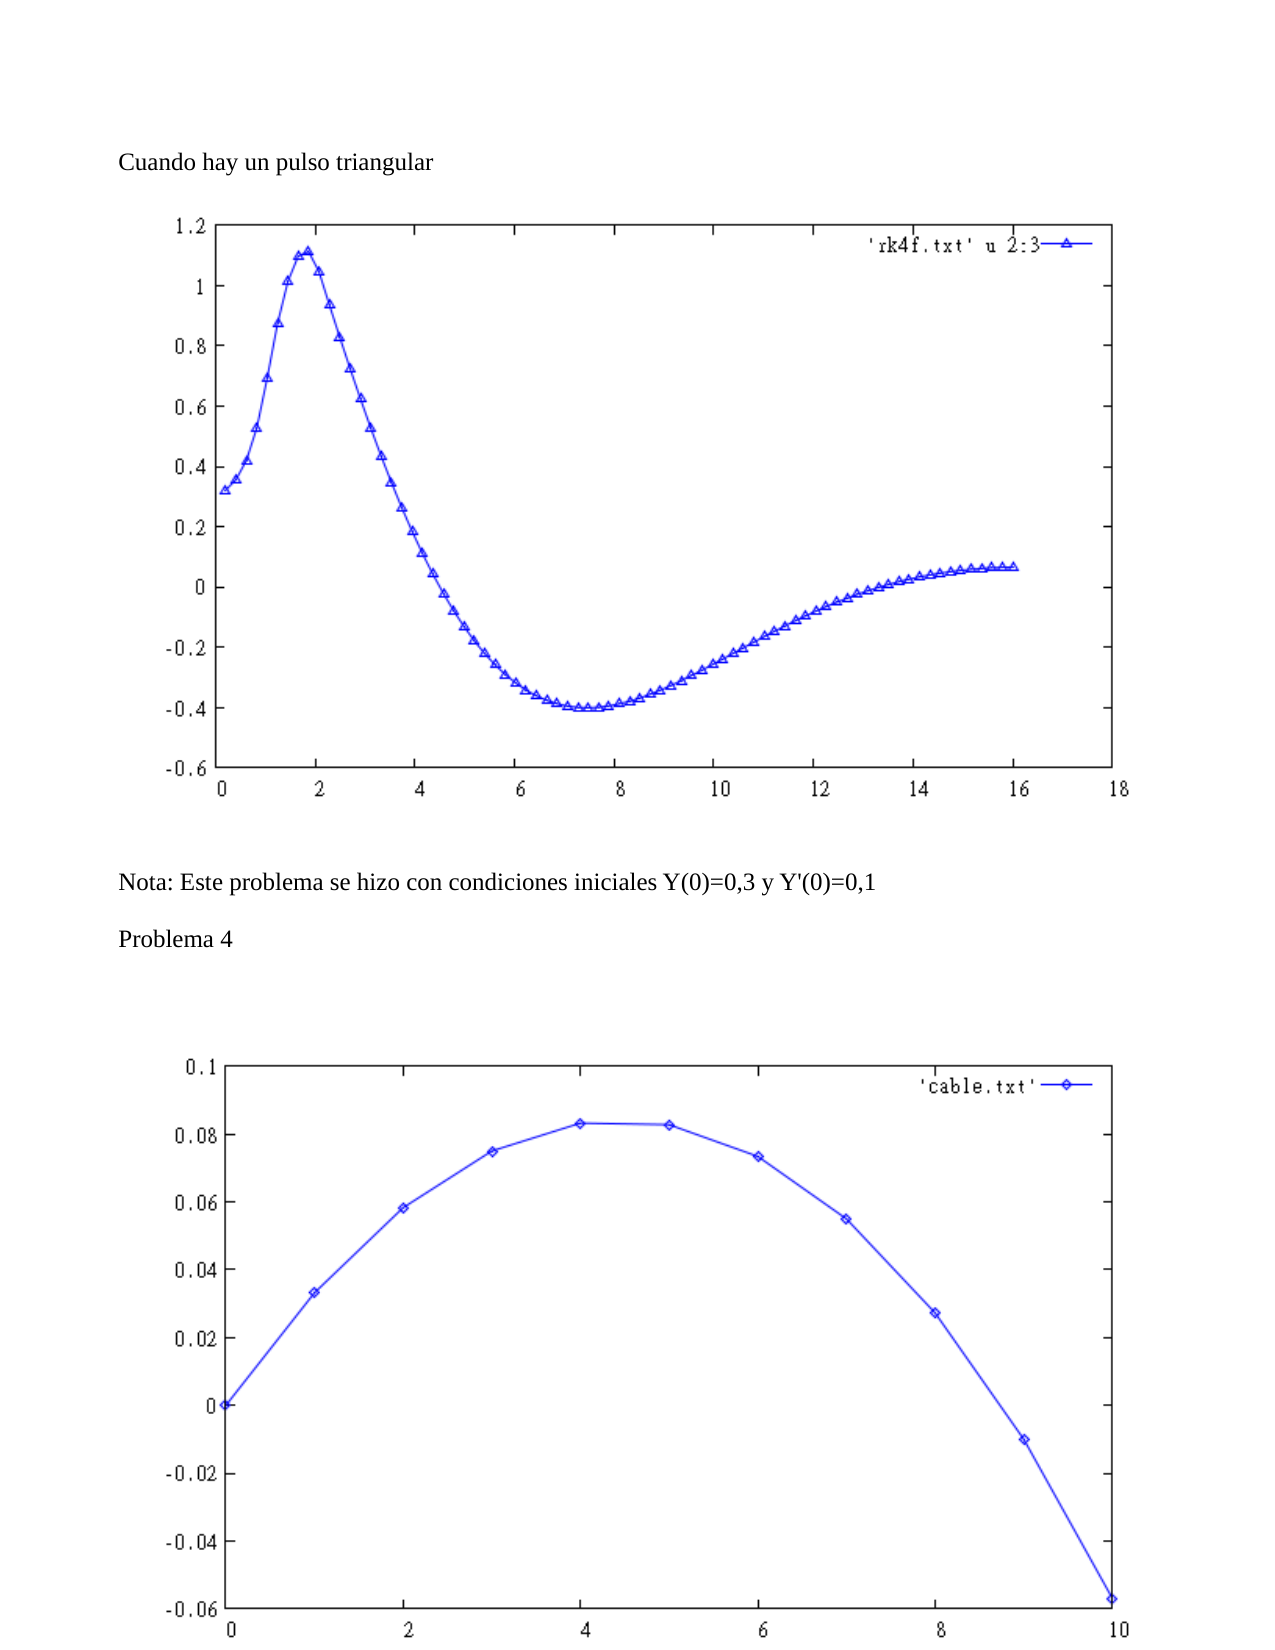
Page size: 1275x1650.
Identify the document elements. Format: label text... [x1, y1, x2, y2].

picture [137, 1045, 1138, 1650]
text Nota: Este problema se hizo con condiciones iniciales Y(0)=0,3 y Y'(0)=0,1 [118, 867, 1157, 895]
text Cuando hay un pulso triangular [118, 147, 1157, 176]
text Problema 4 [118, 924, 1157, 953]
picture [137, 204, 1138, 809]
